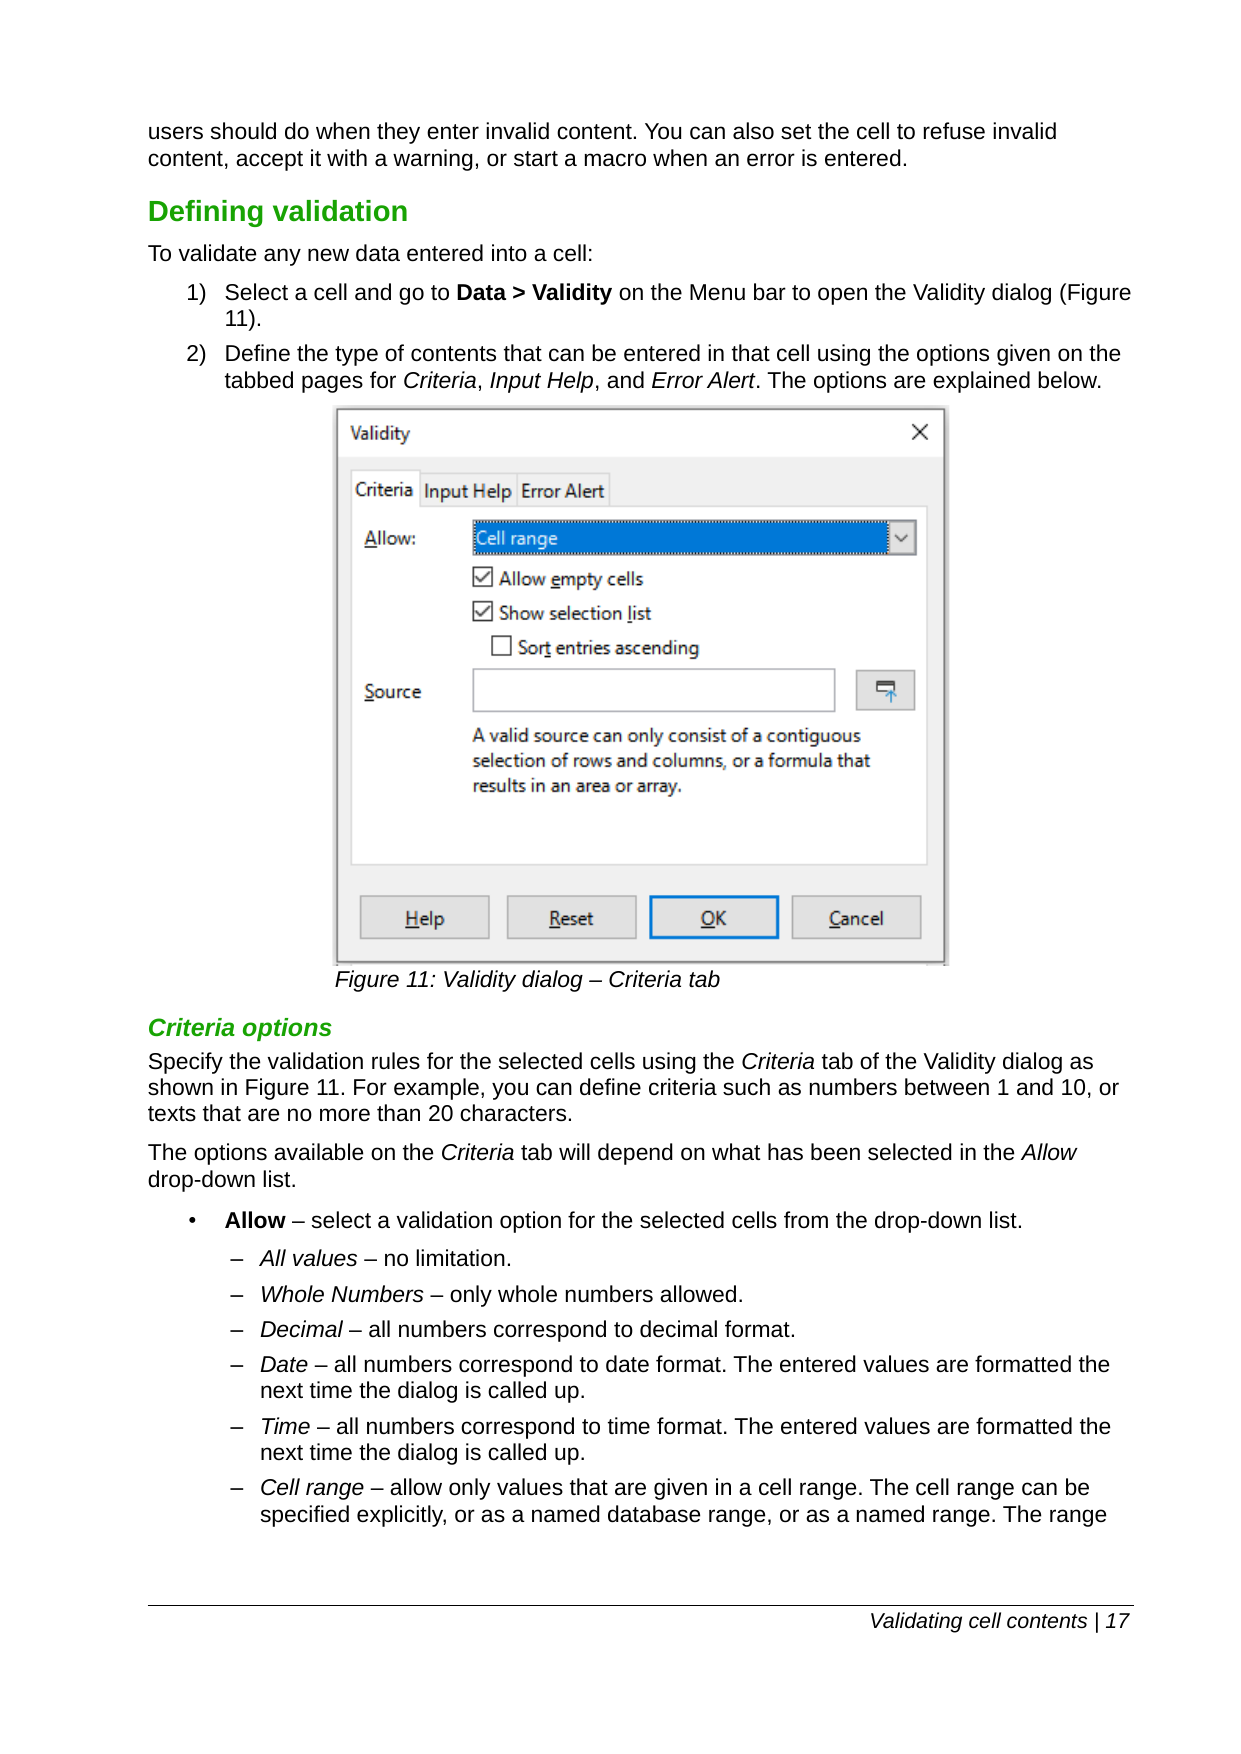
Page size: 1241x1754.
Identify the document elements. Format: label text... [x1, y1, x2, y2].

text The options available on the Criteria tab will depend on what has been selected in the Allow drop-down list. [148, 1139, 1134, 1192]
list Time – all numbers correspond to time format. The entered values are formatted the next time the dialog is called up. [230, 1413, 1134, 1465]
text Specify the validation rules for the selected cells using the Criteria tab of the Validity dialog as shown in Figure 11. For example, you can define criteria such as numbers between 1 and 10, or texts that are no more than 20 characters. [148, 1048, 1134, 1127]
list Cell range – allow only values that are given in a cell range. The cell range can be specified explicitly, or as a named database range, or as a named range. The range [230, 1474, 1134, 1527]
text Figure 11: Validity dialog – Criteria tab [334, 966, 947, 992]
picture [332, 405, 950, 966]
subtitle Defining validation [148, 194, 1134, 228]
list Define the type of contents that can be entered in that cell using the options given on the tabbed pages for Criteria, Input Help, and Error Alert. The options are explained below. [207, 340, 1134, 393]
list Whole Numbers – only whole numbers allowed. [230, 1281, 1134, 1307]
list Decimal – all numbers correspond to decimal format. [230, 1316, 1134, 1342]
list Select a cell and go to Data > Validity on the Menu bar to open the Validity dialog (Figure 11). [207, 279, 1134, 331]
subtitle Criteria options [148, 1013, 1134, 1042]
list Allow – select a validation option for the selected cells from the drop-down list. [185, 1204, 1134, 1237]
text To validate any new data entered into a cell: [148, 240, 1134, 266]
list Date – all numbers correspond to date format. The entered values are formatted the next time the dialog is called up. [230, 1351, 1134, 1404]
list All values – no limitation. [230, 1245, 1134, 1272]
text users should do when they enter invalid content. You can also set the cell to refuse invalid content, accept it with a warning, or start a macro when an error is entered. [148, 118, 1134, 171]
